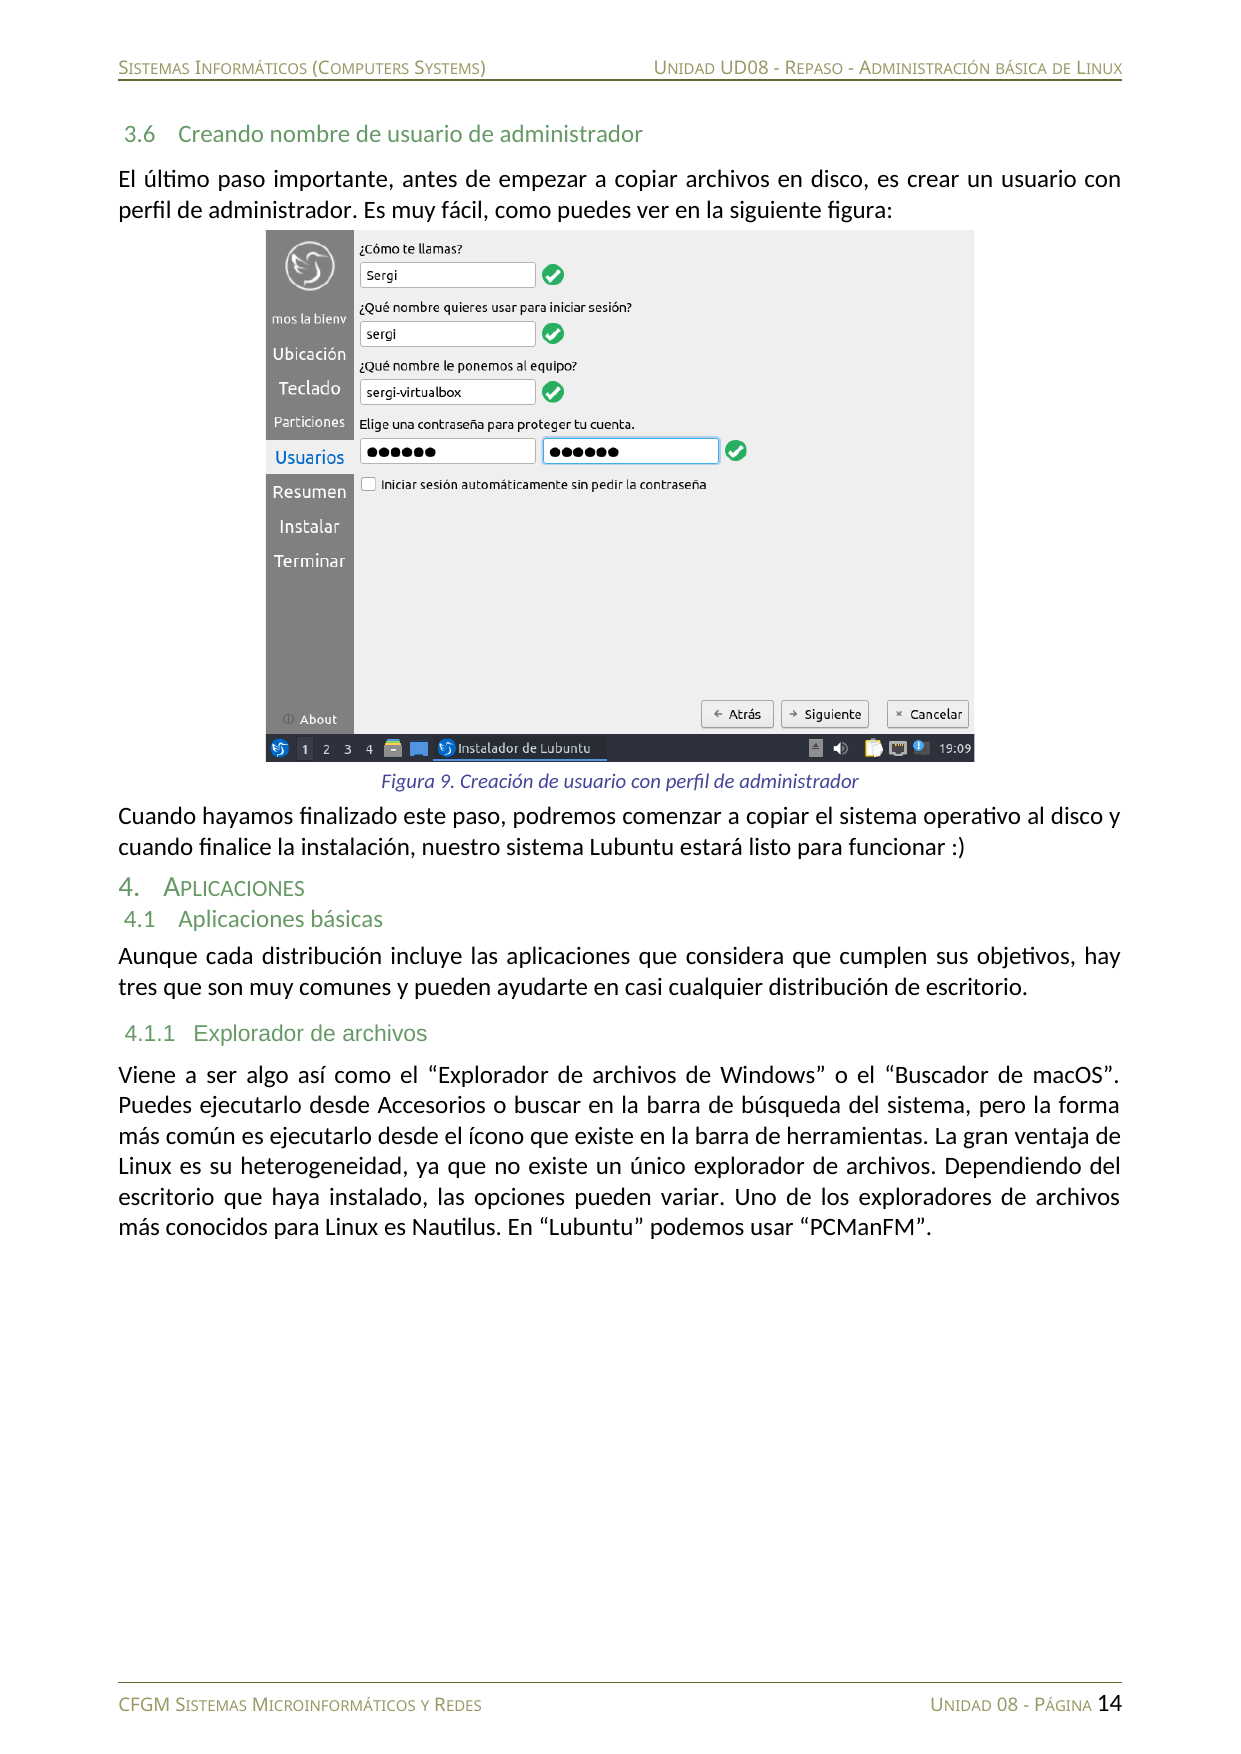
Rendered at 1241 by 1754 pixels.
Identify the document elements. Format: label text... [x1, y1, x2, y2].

text Viene a ser algo así como el “Explorador de archivos de Windows” o el “Buscador de macOS”. Puedes ejecutarlo desde Accesorios o buscar en la barra de búsqueda del sistema, pero la forma más común es ejecutarlo desde el ícono que existe en la barra de herramientas. La gran ventaja de Linux es su heterogeneidad, ya que no existe un único explorador de archivos. Dependiendo del escritorio que haya instalado, las opciones pueden variar. Uno de los exploradores de archivos más conocidos para Linux es Nautilus. En “Lubuntu” podemos usar “PCManFM”. [118, 1059, 1122, 1242]
picture [265, 230, 975, 762]
subtitle Creando nombre de usuario de administrador [118, 118, 1122, 148]
text Cuando hayamos finalizado este paso, podremos comenzar a copiar el sistema operativo al disco y cuando finalice la instalación, nuestro sistema Lubuntu estará listo para funcionar :) [118, 800, 1122, 861]
text Aunque cada distribución incluye las aplicaciones que considera que cumplen sus objetivos, hay tres que son muy comunes y pueden ayudarte en casi cualquier distribución de escritorio. [118, 940, 1122, 1001]
text Figura 9. Creación de usuario con perfil de administrador [118, 768, 1122, 794]
text El último paso importante, antes de empezar a copiar archivos en disco, es crear un usuario con perfil de administrador. Es muy fácil, como puedes ver en la siguiente figura: [118, 163, 1122, 224]
subtitle Aplicaciones básicas [118, 903, 1122, 934]
subtitle Aplicaciones [118, 868, 1122, 903]
subtitle Explorador de archivos [118, 1020, 1122, 1047]
